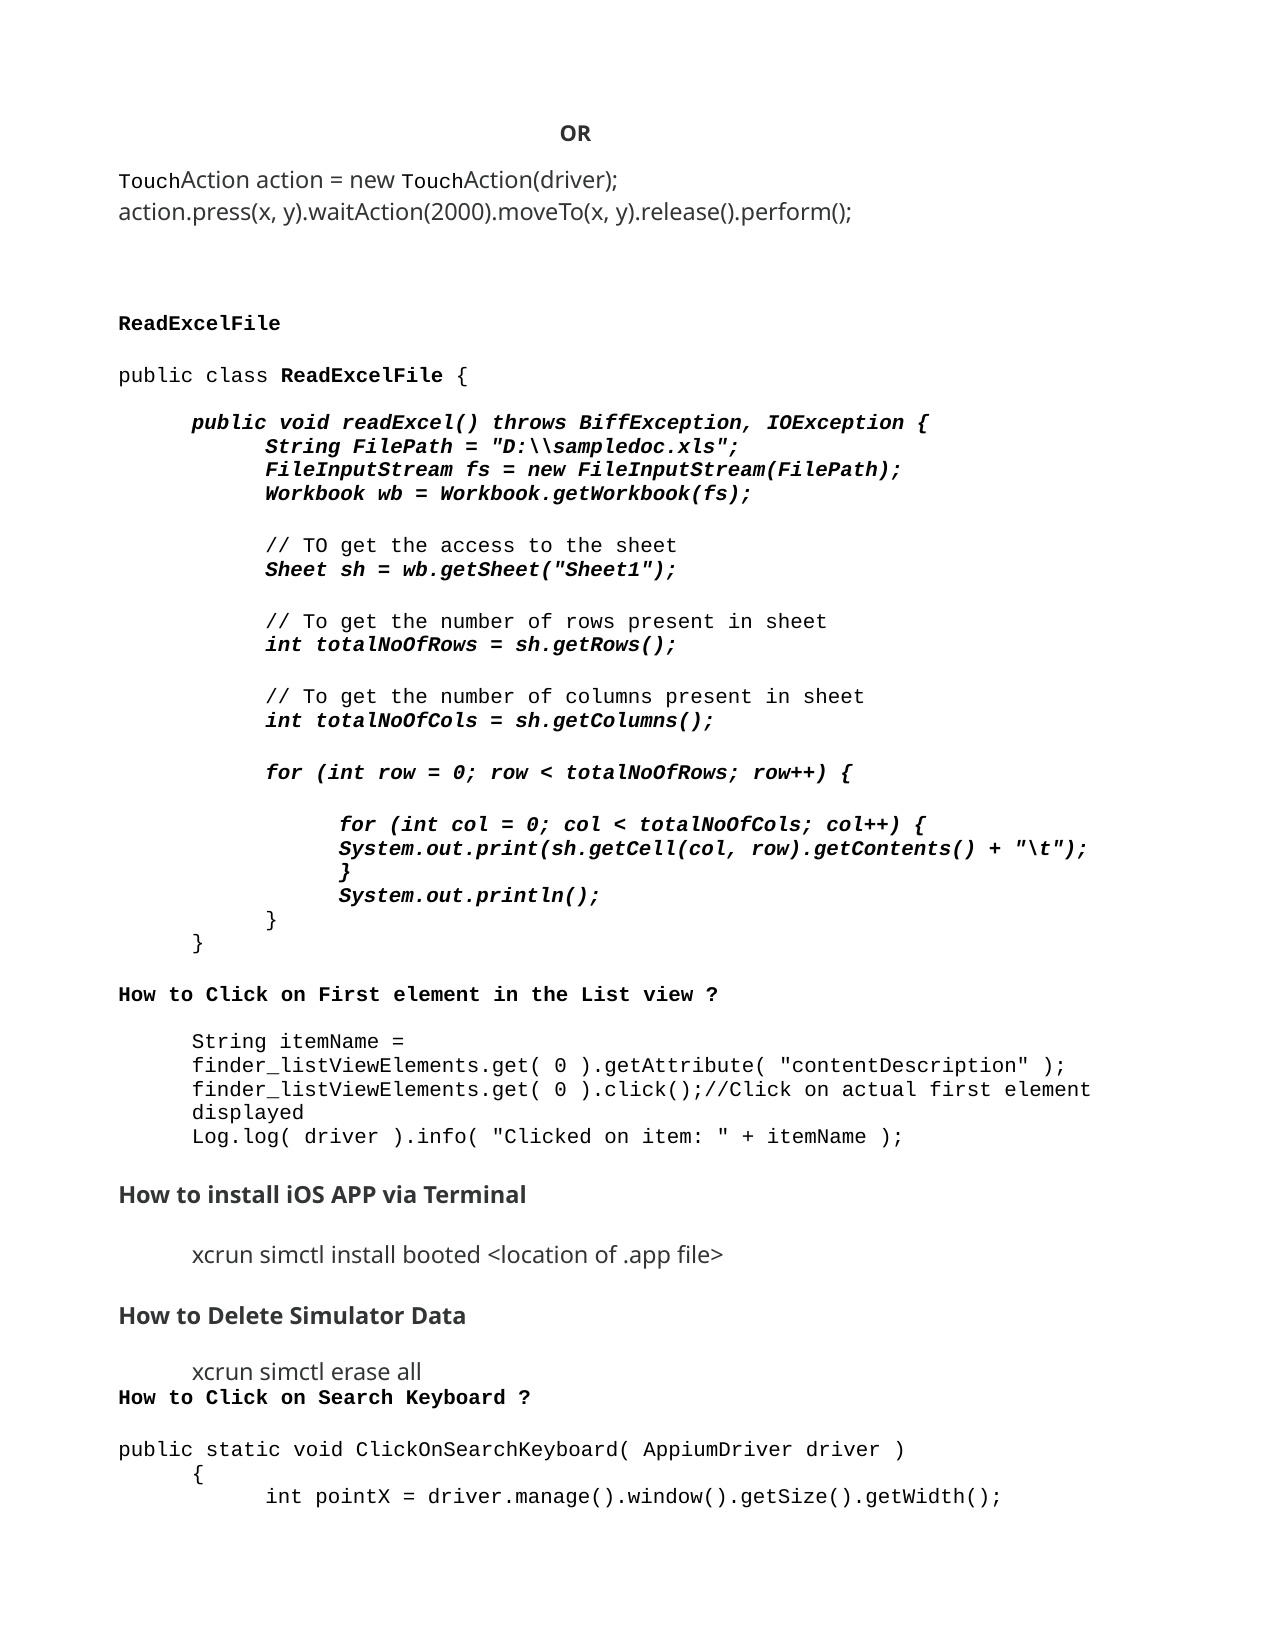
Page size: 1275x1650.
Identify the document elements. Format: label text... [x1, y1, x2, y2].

text int pointX = driver.manage().window().getSize().getWidth(); [118, 1486, 1157, 1510]
text for (int col = 0; col < totalNoOfCols; col++) { [118, 814, 1157, 838]
text FileInputStream fs = new FileInputStream(FilePath); [118, 459, 1157, 483]
text // To get the number of columns present in sheet [118, 686, 1157, 710]
text } [118, 932, 1157, 956]
text How to Delete Simulator Data [118, 1299, 1157, 1355]
text OR [118, 118, 1157, 148]
text How to Click on First element in the List view ? [118, 984, 1157, 1008]
text // TO get the access to the sheet [118, 535, 1157, 559]
text // To get the number of rows present in sheet [118, 611, 1157, 634]
text xcrun simctl install booted <location of .app file> [118, 1239, 1157, 1299]
text } [118, 861, 1157, 885]
text TouchAction action = new TouchAction(driver); action.press(x, y).waitAction(2000).moveTo(x, y).release().perform(); [118, 163, 1157, 227]
text System.out.println(); [118, 885, 1157, 908]
text Log.log( driver ).info( "Clicked on item: " + itemName ); [118, 1126, 1157, 1150]
text public static void ClickOnSearchKeyboard( AppiumDriver driver ) [118, 1439, 1157, 1463]
text How to install iOS APP via Terminal [118, 1178, 1157, 1239]
text public void readExcel() throws BiffException, IOException { [118, 412, 1157, 436]
text xcrun simctl erase all [118, 1355, 1157, 1387]
text Workbook wb = Workbook.getWorkbook(fs); [118, 483, 1157, 507]
text int totalNoOfCols = sh.getColumns(); [118, 710, 1157, 734]
text finder_listViewElements.get( 0 ).click();//Click on actual first element displayed [118, 1079, 1157, 1126]
text for (int row = 0; row < totalNoOfRows; row++) { [118, 762, 1157, 786]
text String FilePath = "D:\\sampledoc.xls"; [118, 436, 1157, 459]
text Sheet sh = wb.getSheet("Sheet1"); [118, 559, 1157, 582]
text System.out.print(sh.getCell(col, row).getContents() + "\t"); [118, 838, 1157, 861]
text } [118, 908, 1157, 932]
text public class ReadExcelFile { [118, 365, 1157, 388]
text int totalNoOfRows = sh.getRows(); [118, 634, 1157, 658]
text { [118, 1463, 1157, 1486]
text How to Click on Search Keyboard ? [118, 1387, 1157, 1411]
text String itemName = finder_listViewElements.get( 0 ).getAttribute( "contentDescription" ); [118, 1031, 1157, 1079]
text ReadExcelFile [118, 313, 1157, 337]
